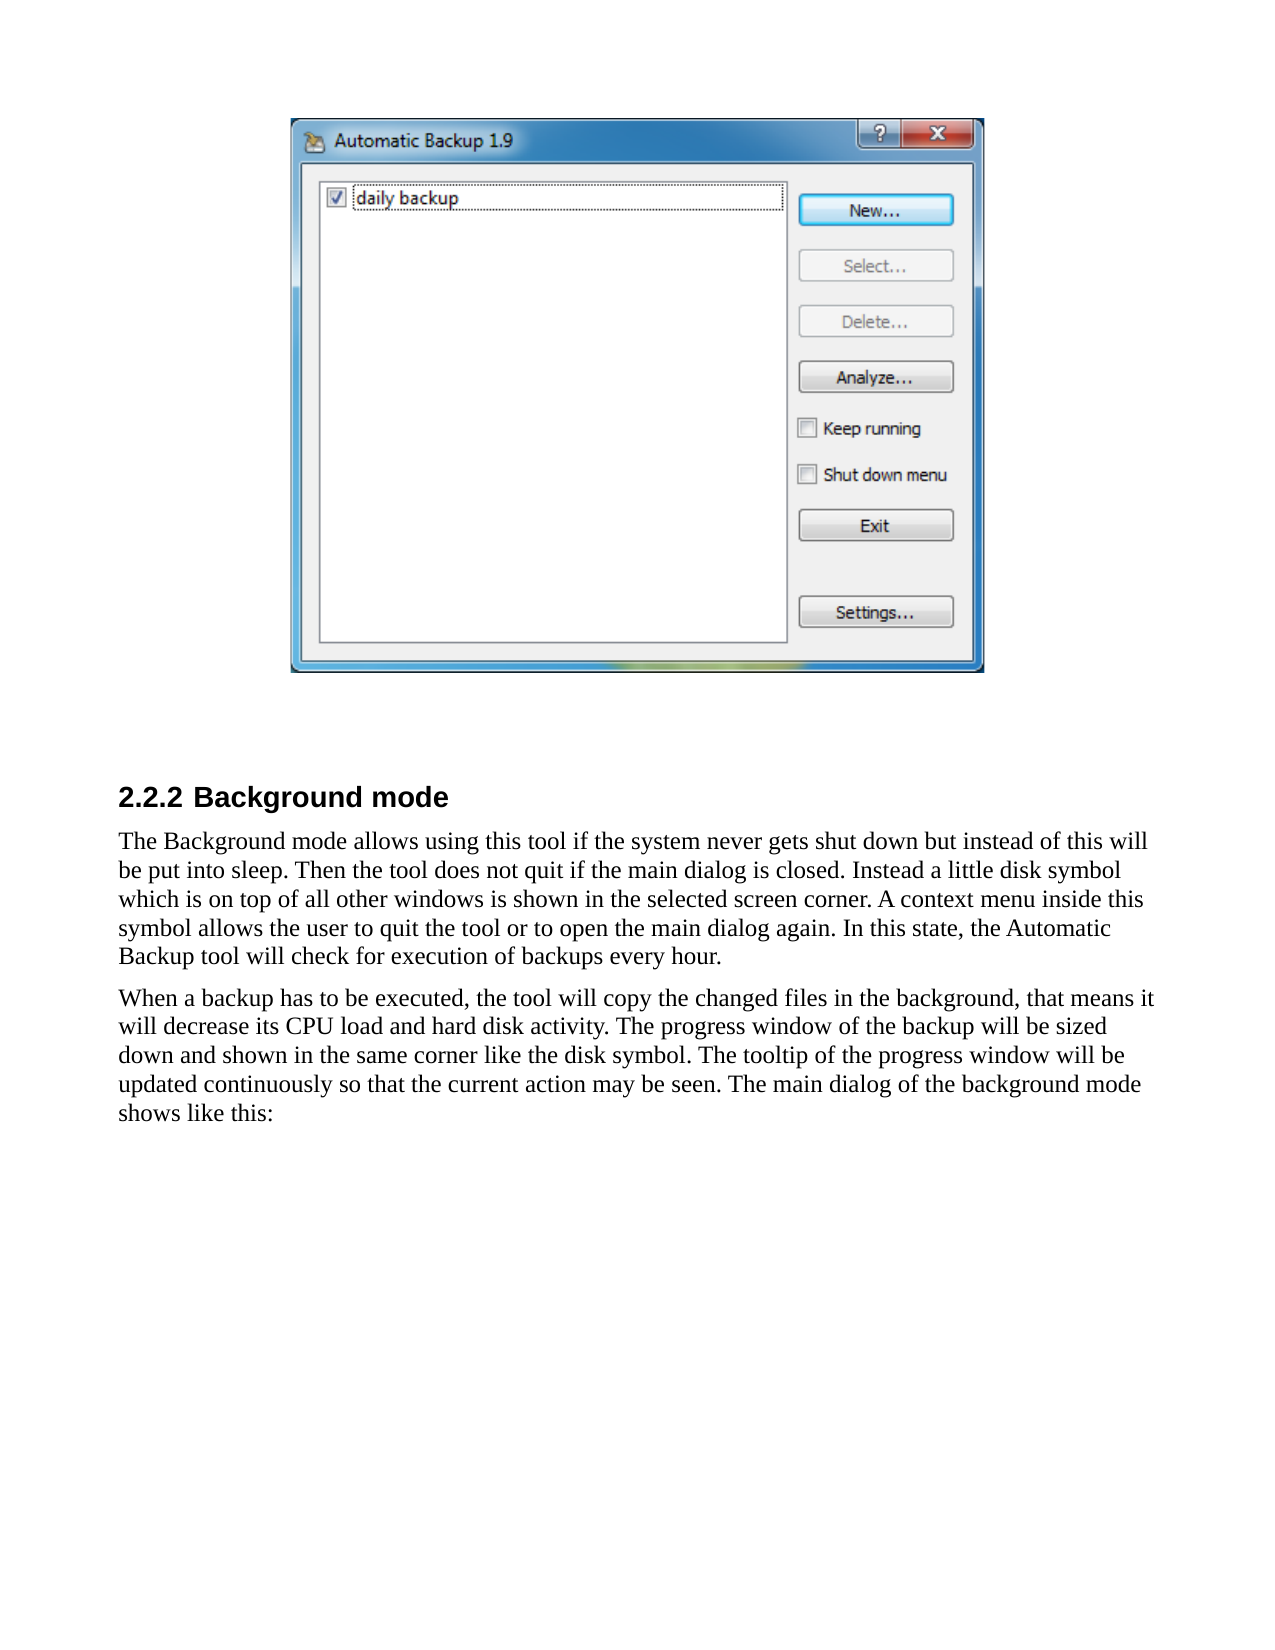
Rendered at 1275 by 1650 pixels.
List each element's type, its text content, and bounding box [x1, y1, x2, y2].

subtitle Background mode [118, 780, 1157, 814]
picture [290, 118, 985, 673]
text The Background mode allows using this tool if the system never gets shut down but instead of this will be put into sleep. Then the tool does not quit if the main dialog is closed. Instead a little disk symbol which is on top of all other windows is shown in the selected screen corner. A context menu inside this symbol allows the user to quit the tool or to open the main dialog again. In this state, the Automatic Backup tool will check for execution of backups every hour. [118, 826, 1157, 970]
text When a backup has to be executed, the tool will copy the changed files in the background, that means it will decrease its CPU load and hard disk activity. The progress window of the backup will be sized down and shown in the same corner like the disk symbol. The tooltip of the progress window will be updated continuously so that the current action may be seen. The main dialog of the background mode shows like this: [118, 983, 1157, 1126]
